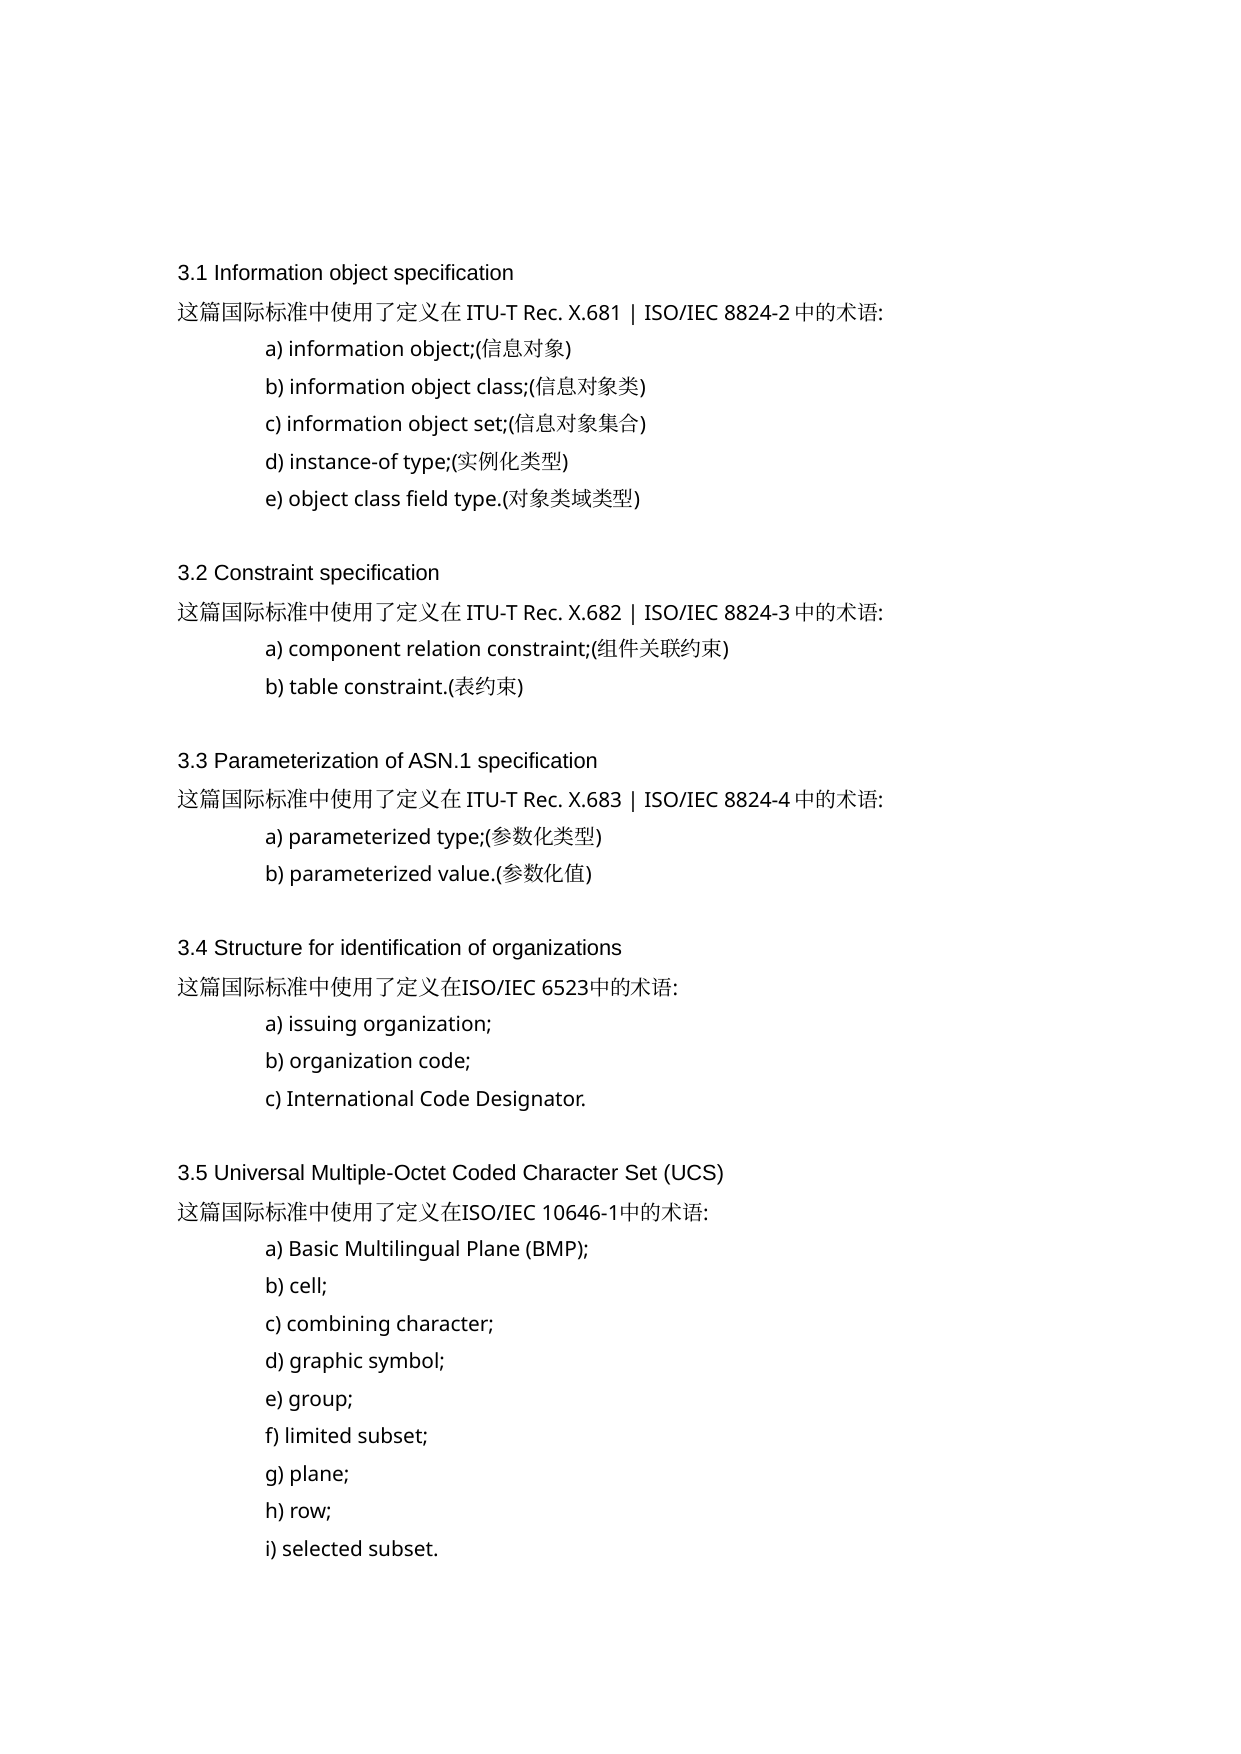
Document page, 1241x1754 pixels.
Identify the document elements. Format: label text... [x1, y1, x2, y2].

text a) information object;(信息对象) [177, 329, 1063, 367]
text d) graphic symbol; [177, 1342, 1063, 1379]
text b) information object class;(信息对象类) [177, 367, 1063, 404]
text 这篇国际标准中使用了定义在ISO/IEC 6523中的术语: [177, 967, 1063, 1004]
text b) cell; [177, 1267, 1063, 1304]
text a) issuing organization; [177, 1004, 1063, 1042]
text f) limited subset; [177, 1417, 1063, 1454]
text 这篇国际标准中使用了定义在ISO/IEC 10646-1中的术语: [177, 1192, 1063, 1229]
text h) row; [177, 1492, 1063, 1529]
subtitle 3.4 Structure for identification of organizations [177, 929, 1063, 967]
text c) International Code Designator. [177, 1079, 1063, 1117]
text 这篇国际标准中使用了定义在ITU-T Rec. X.683 | ISO/IEC 8824-4中的术语: [177, 779, 1063, 817]
subtitle 3.2 Constraint specification [177, 554, 1063, 592]
text e) group; [177, 1379, 1063, 1417]
text a) component relation constraint;(组件关联约束) [177, 629, 1063, 667]
text i) selected subset. [177, 1529, 1063, 1567]
subtitle 3.3 Parameterization of ASN.1 specification [177, 742, 1063, 779]
text 这篇国际标准中使用了定义在ITU-T Rec. X.682 | ISO/IEC 8824-3中的术语: [177, 592, 1063, 629]
text g) plane; [177, 1454, 1063, 1492]
subtitle 3.1 Information object specification [177, 254, 1063, 292]
text d) instance-of type;(实例化类型) [177, 442, 1063, 479]
subtitle 3.5 Universal Multiple-Octet Coded Character Set (UCS) [177, 1154, 1063, 1192]
text a) parameterized type;(参数化类型) [177, 817, 1063, 854]
text c) combining character; [177, 1304, 1063, 1342]
text a) Basic Multilingual Plane (BMP); [177, 1229, 1063, 1267]
text b) organization code; [177, 1042, 1063, 1079]
text b) table constraint.(表约束) [177, 667, 1063, 704]
text 这篇国际标准中使用了定义在ITU-T Rec. X.681 | ISO/IEC 8824-2中的术语: [177, 292, 1063, 329]
text e) object class field type.(对象类域类型) [177, 479, 1063, 517]
text c) information object set;(信息对象集合) [177, 404, 1063, 442]
text b) parameterized value.(参数化值) [177, 854, 1063, 892]
